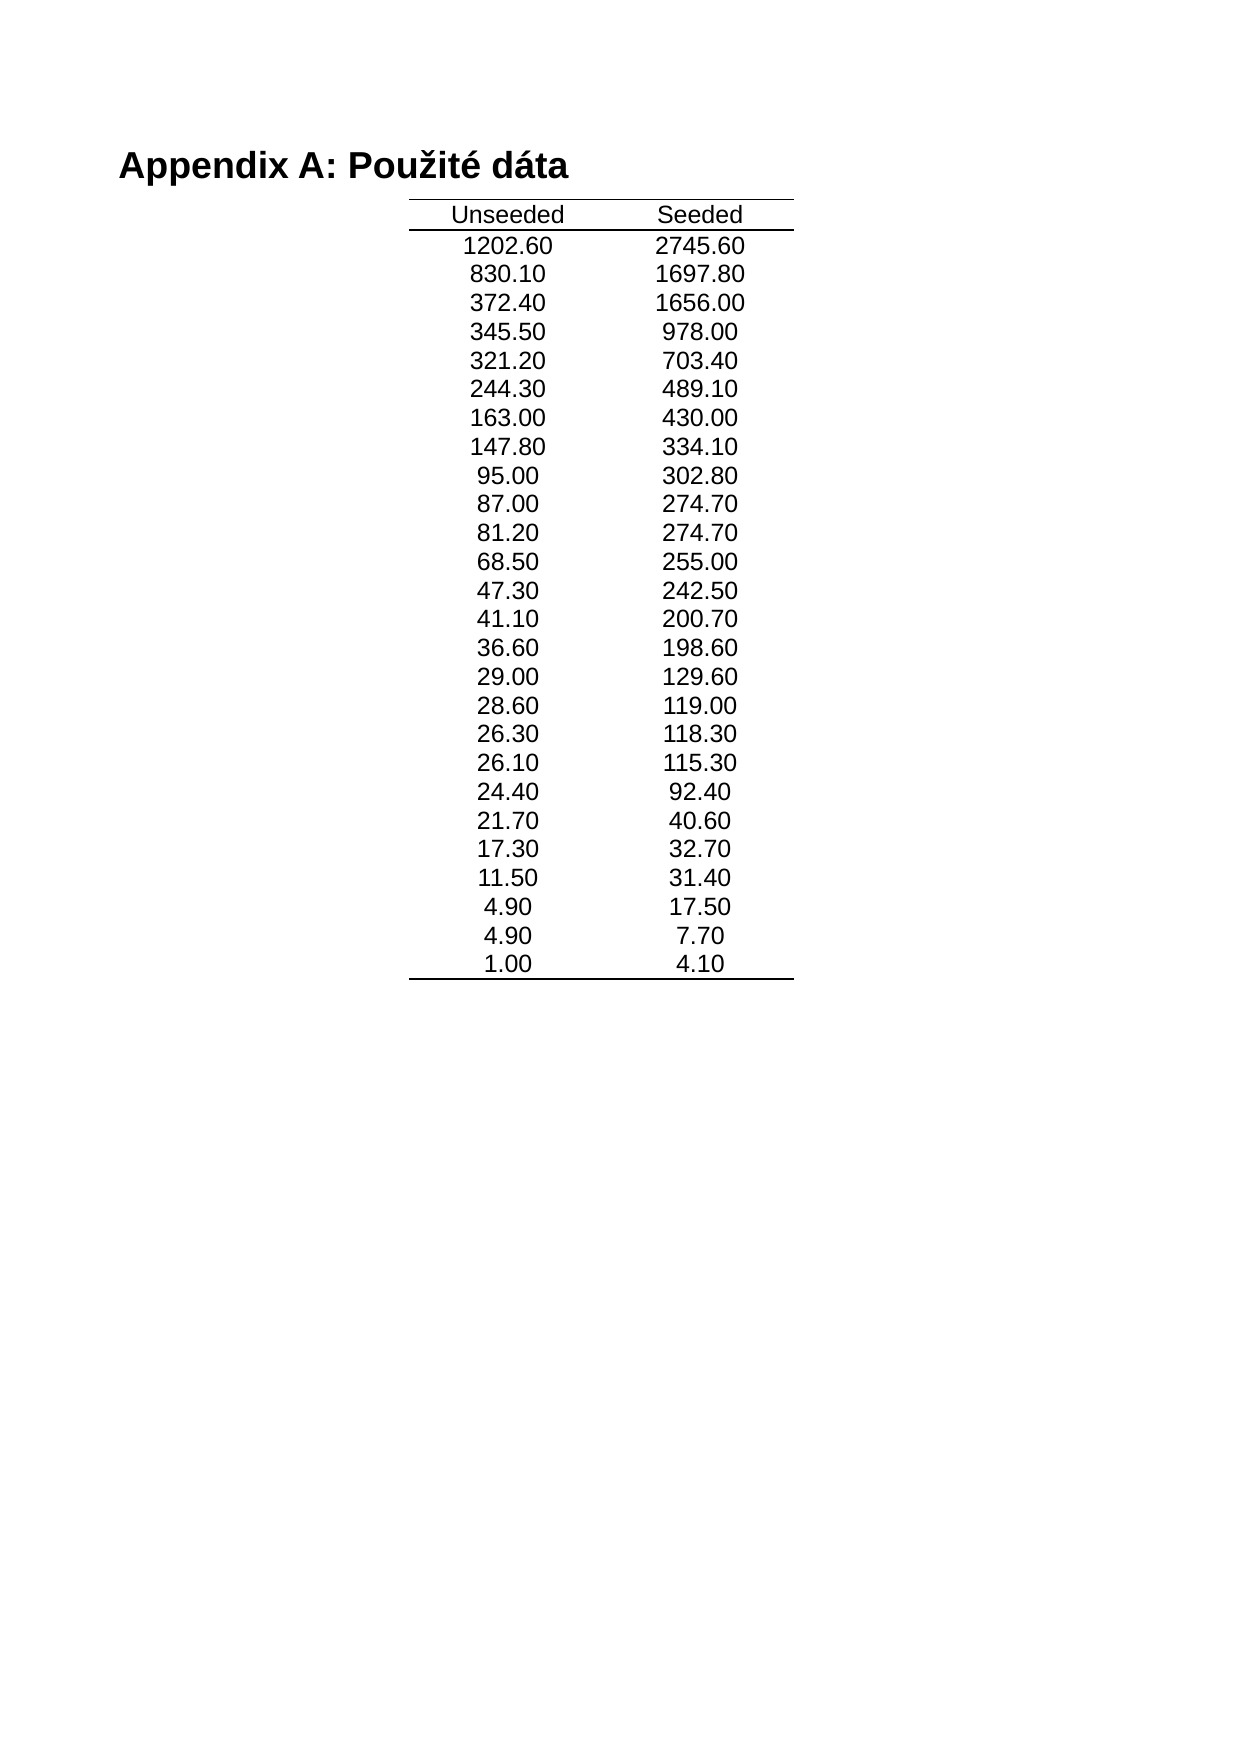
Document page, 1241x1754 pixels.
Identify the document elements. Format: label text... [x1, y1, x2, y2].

table_cell 489.10 [606, 374, 794, 403]
table_cell 244.30 [409, 374, 606, 403]
table_cell 28.60 [409, 691, 606, 719]
table_cell 163.00 [409, 403, 606, 432]
table_cell 40.60 [606, 806, 794, 834]
table_cell 17.50 [606, 892, 794, 921]
table_cell 321.20 [409, 346, 606, 374]
table_cell 703.40 [606, 346, 794, 374]
table_cell 274.70 [606, 489, 794, 518]
table_cell 830.10 [409, 259, 606, 288]
table_cell 302.80 [606, 461, 794, 489]
table_cell 41.10 [409, 604, 606, 633]
table_cell 255.00 [606, 547, 794, 576]
table_cell 274.70 [606, 518, 794, 547]
table_cell 92.40 [606, 777, 794, 806]
table_cell 242.50 [606, 576, 794, 604]
table_cell 200.70 [606, 604, 794, 633]
table_cell 31.40 [606, 863, 794, 892]
table_cell 26.10 [409, 748, 606, 777]
table_cell 372.40 [409, 288, 606, 317]
table_cell 4.90 [409, 892, 606, 921]
table_cell 1202.60 [409, 231, 606, 259]
table_cell 29.00 [409, 662, 606, 691]
table_cell 11.50 [409, 863, 606, 892]
table_cell 7.70 [606, 921, 794, 949]
table_cell 115.30 [606, 748, 794, 777]
table_cell 147.80 [409, 432, 606, 461]
table_cell 4.10 [606, 949, 794, 978]
table_cell 345.50 [409, 317, 606, 346]
table_cell 119.00 [606, 691, 794, 719]
table_cell 1656.00 [606, 288, 794, 317]
table_cell 129.60 [606, 662, 794, 691]
table_cell 36.60 [409, 633, 606, 662]
table_cell 17.30 [409, 834, 606, 863]
table_cell 430.00 [606, 403, 794, 432]
table_cell 334.10 [606, 432, 794, 461]
table_cell 198.60 [606, 633, 794, 662]
table_cell 95.00 [409, 461, 606, 489]
table_cell 118.30 [606, 719, 794, 748]
table_cell 1697.80 [606, 259, 794, 288]
table_cell 26.30 [409, 719, 606, 748]
subtitle Appendix A: Použité dáta [118, 143, 1122, 186]
table_cell 68.50 [409, 547, 606, 576]
table_header Seeded [606, 200, 794, 229]
table_cell 2745.60 [606, 231, 794, 259]
table_cell 4.90 [409, 921, 606, 949]
table_header Unseeded [409, 200, 606, 229]
table_cell 21.70 [409, 806, 606, 834]
table_cell 24.40 [409, 777, 606, 806]
table_cell 87.00 [409, 489, 606, 518]
table_cell 47.30 [409, 576, 606, 604]
table_cell 978.00 [606, 317, 794, 346]
table_cell 32.70 [606, 834, 794, 863]
table_cell 1.00 [409, 949, 606, 978]
table_cell 81.20 [409, 518, 606, 547]
